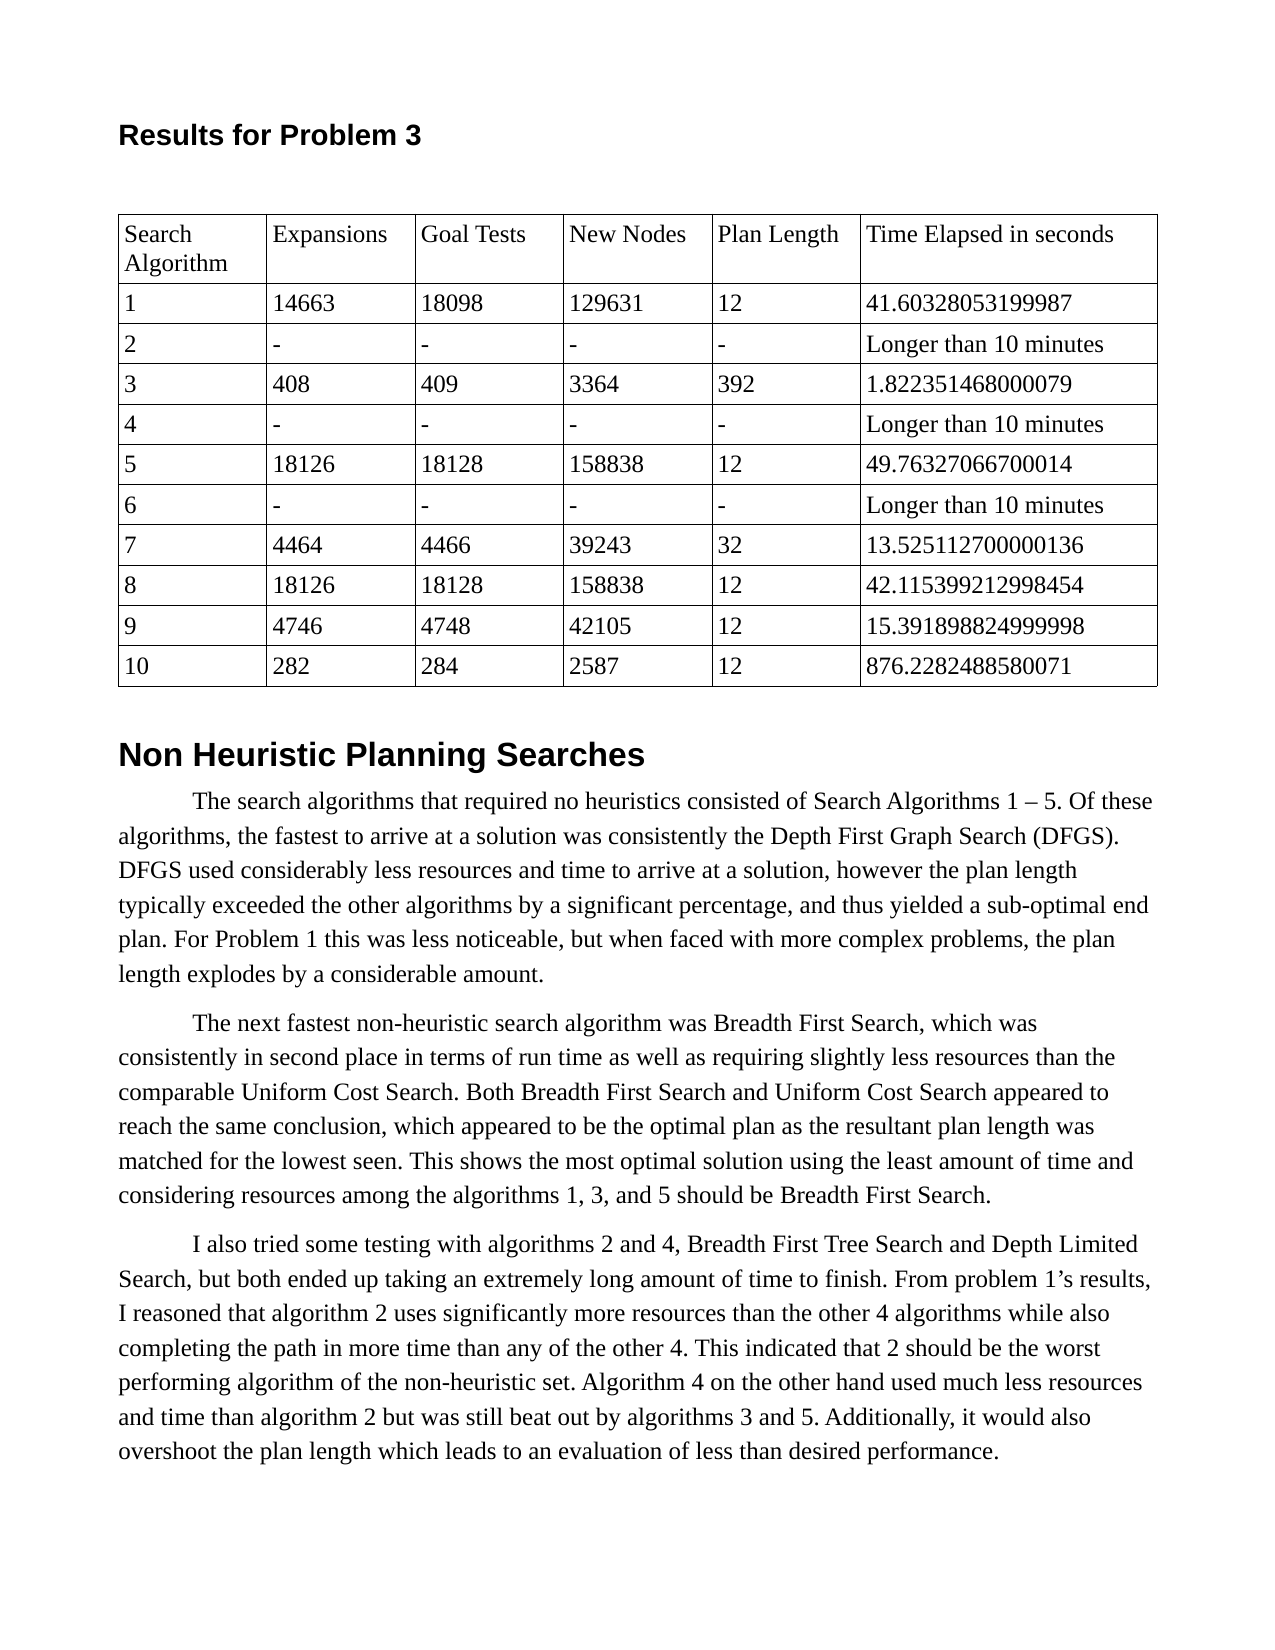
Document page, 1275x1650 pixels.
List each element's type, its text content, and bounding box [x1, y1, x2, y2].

table_cell 4 [119, 405, 266, 444]
table_cell - [416, 485, 563, 524]
table_header Plan Length [713, 215, 860, 282]
table_cell 4746 [267, 606, 415, 645]
table_cell 15.391898824999998 [861, 606, 1157, 645]
table_cell 409 [416, 364, 563, 403]
table_cell 5 [119, 445, 266, 484]
table_cell 18126 [267, 445, 415, 484]
table_cell 284 [416, 646, 563, 686]
table_header Goal Tests [416, 215, 563, 282]
table_cell 39243 [564, 525, 712, 565]
table_header Time Elapsed in seconds [861, 215, 1157, 282]
table_cell 876.2282488580071 [861, 646, 1157, 686]
table_cell 2587 [564, 646, 712, 686]
table_cell - [564, 485, 712, 524]
table_cell 158838 [564, 566, 712, 605]
table_header Search Algorithm [119, 215, 266, 282]
subtitle Results for Problem 3 [118, 118, 1157, 152]
table_cell Longer than 10 minutes [861, 485, 1157, 524]
table_cell 18128 [416, 566, 563, 605]
table_cell 42105 [564, 606, 712, 645]
table_cell 12 [713, 606, 860, 645]
table_cell 8 [119, 566, 266, 605]
table_cell - [267, 324, 415, 363]
table_cell - [267, 405, 415, 444]
table_cell 12 [713, 566, 860, 605]
table_cell 4748 [416, 606, 563, 645]
table_cell 13.525112700000136 [861, 525, 1157, 565]
table_cell 10 [119, 646, 266, 686]
table_cell 41.60328053199987 [861, 284, 1157, 323]
table_cell 12 [713, 646, 860, 686]
table_cell Longer than 10 minutes [861, 324, 1157, 363]
table_cell 4466 [416, 525, 563, 565]
table_cell 32 [713, 525, 860, 565]
table_cell 9 [119, 606, 266, 645]
table_cell 1 [119, 284, 266, 323]
table_cell 158838 [564, 445, 712, 484]
table_cell - [713, 485, 860, 524]
table_cell - [416, 324, 563, 363]
table_cell Longer than 10 minutes [861, 405, 1157, 444]
table_cell 18128 [416, 445, 563, 484]
text The search algorithms that required no heuristics consisted of Search Algorithms 1 – 5. Of these algorithms, the fastest to arrive at a solution was consistently the Depth First Graph Search (DFGS). DFGS used considerably less resources and time to arrive at a solution, however the plan length typically exceeded the other algorithms by a significant percentage, and thus yielded a sub-optimal end plan. For Problem 1 this was less noticeable, but when faced with more complex problems, the plan length explodes by a considerable amount. [118, 786, 1157, 988]
table_cell - [713, 405, 860, 444]
table_cell 3364 [564, 364, 712, 403]
table_cell 18126 [267, 566, 415, 605]
table_cell 3 [119, 364, 266, 403]
table_cell 282 [267, 646, 415, 686]
table_header Expansions [267, 215, 415, 282]
table_cell 14663 [267, 284, 415, 323]
table_cell - [564, 324, 712, 363]
table_cell 6 [119, 485, 266, 524]
table_cell 7 [119, 525, 266, 565]
table_cell - [564, 405, 712, 444]
table_cell 392 [713, 364, 860, 403]
table_cell 12 [713, 284, 860, 323]
table_cell - [267, 485, 415, 524]
table_cell - [713, 324, 860, 363]
table_cell 2 [119, 324, 266, 363]
subtitle Non Heuristic Planning Searches [118, 735, 1157, 774]
table_cell 49.76327066700014 [861, 445, 1157, 484]
table_cell - [416, 405, 563, 444]
table_cell 1.822351468000079 [861, 364, 1157, 403]
table_cell 129631 [564, 284, 712, 323]
text I also tried some testing with algorithms 2 and 4, Breadth First Tree Search and Depth Limited Search, but both ended up taking an extremely long amount of time to finish. From problem 1’s results, I reasoned that algorithm 2 uses significantly more resources than the other 4 algorithms while also completing the path in more time than any of the other 4. This indicated that 2 should be the worst performing algorithm of the non-heuristic set. Algorithm 4 on the other hand used much less resources and time than algorithm 2 but was still beat out by algorithms 3 and 5. Additionally, it would also overshoot the plan length which leads to an evaluation of less than desired performance. [118, 1229, 1157, 1465]
text The next fastest non-heuristic search algorithm was Breadth First Search, which was consistently in second place in terms of run time as well as requiring slightly less resources than the comparable Uniform Cost Search. Both Breadth First Search and Uniform Cost Search appeared to reach the same conclusion, which appeared to be the optimal plan as the resultant plan length was matched for the lowest seen. This shows the most optimal solution using the least amount of time and considering resources among the algorithms 1, 3, and 5 should be Breadth First Search. [118, 1008, 1157, 1209]
table_cell 408 [267, 364, 415, 403]
table_cell 42.115399212998454 [861, 566, 1157, 605]
table_cell 18098 [416, 284, 563, 323]
table_header New Nodes [564, 215, 712, 282]
table_cell 12 [713, 445, 860, 484]
table_cell 4464 [267, 525, 415, 565]
